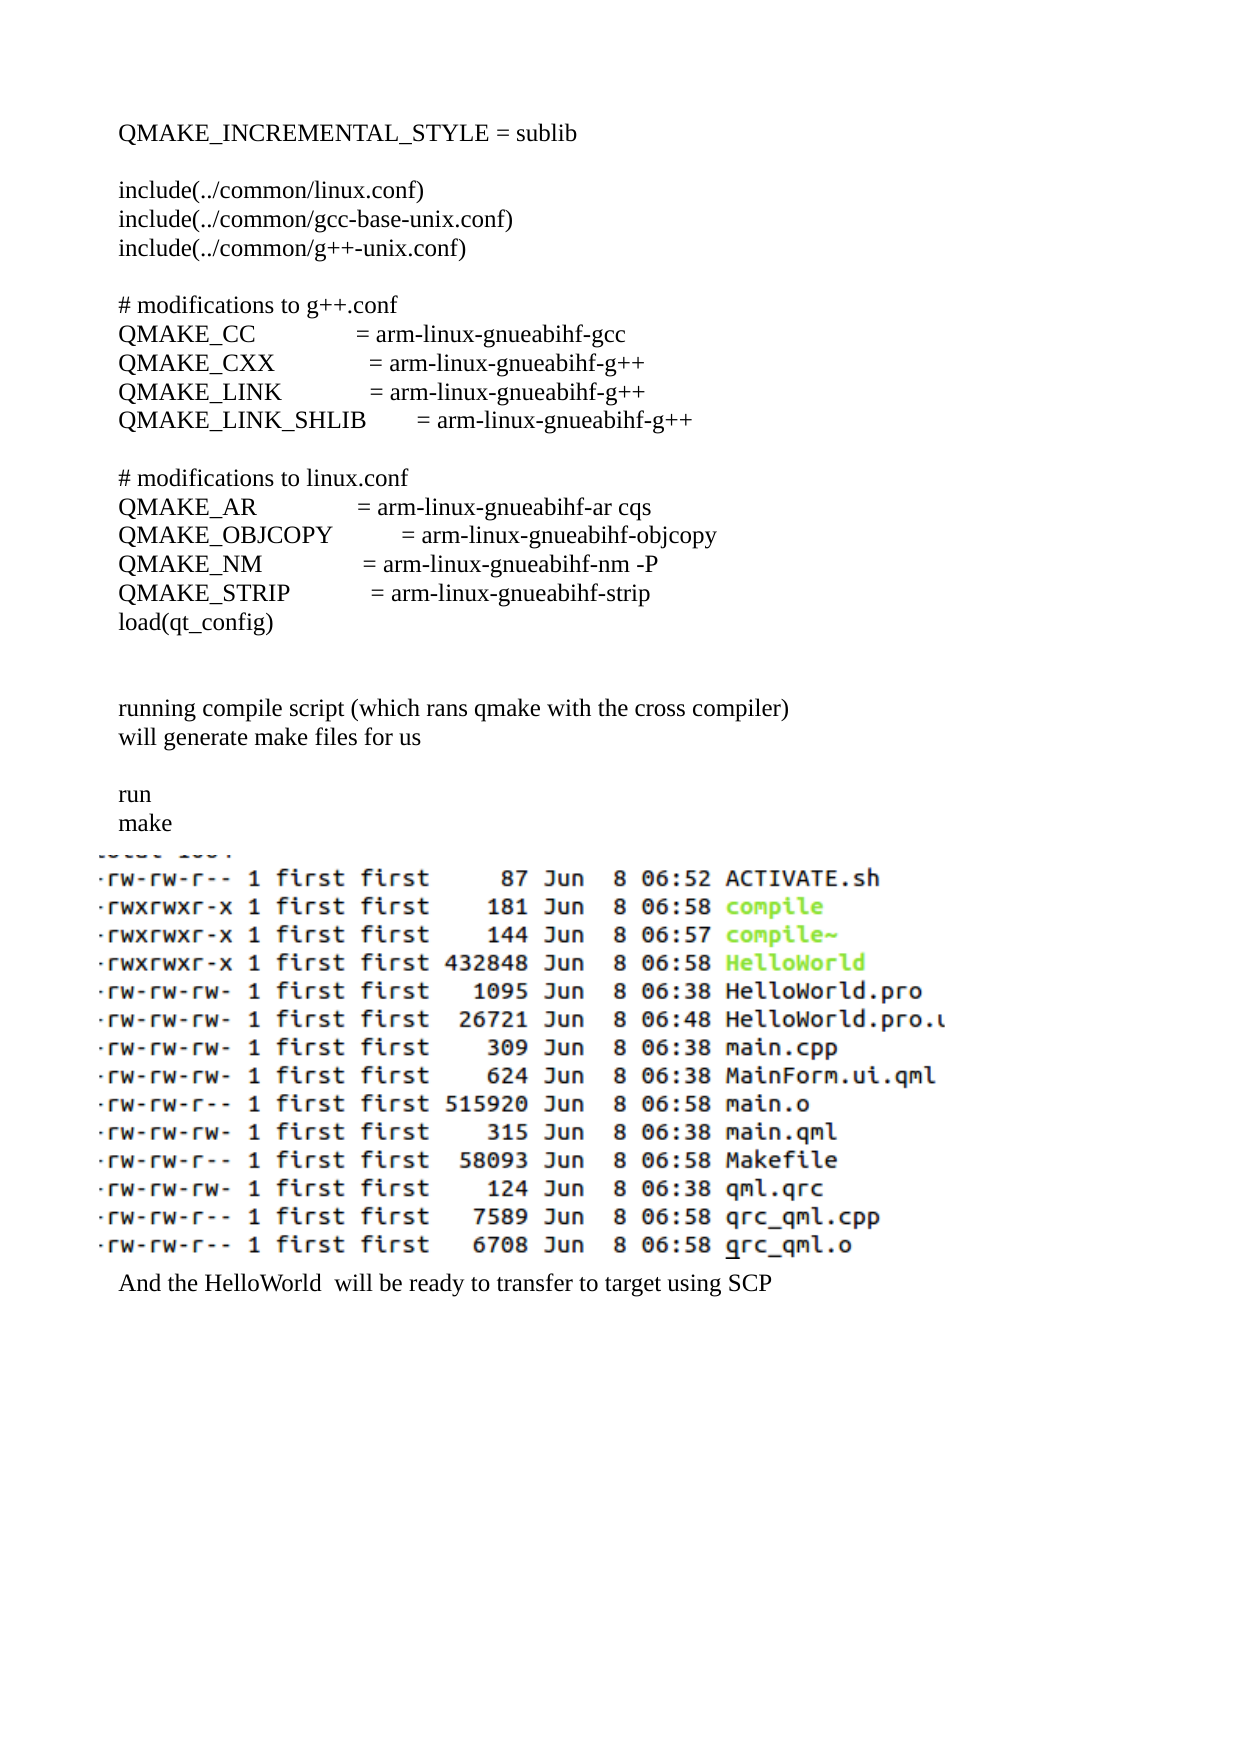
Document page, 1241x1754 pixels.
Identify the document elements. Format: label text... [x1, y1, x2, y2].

text run [118, 779, 1122, 808]
text QMAKE_STRIP = arm-linux-gnueabihf-strip [118, 578, 1122, 607]
text QMAKE_OBJCOPY = arm-linux-gnueabihf-objcopy [118, 521, 1122, 549]
text # modifications to g++.conf [118, 291, 1122, 319]
text QMAKE_NM = arm-linux-gnueabihf-nm -P [118, 549, 1122, 578]
text # modifications to linux.conf [118, 463, 1122, 492]
text load(qt_config) [118, 607, 1122, 636]
text make [118, 808, 1122, 837]
text QMAKE_AR = arm-linux-gnueabihf-ar cqs [118, 492, 1122, 521]
text QMAKE_LINK_SHLIB = arm-linux-gnueabihf-g++ [118, 406, 1122, 434]
text QMAKE_CXX = arm-linux-gnueabihf-g++ [118, 348, 1122, 377]
text include(../common/g++-unix.conf) [118, 233, 1122, 262]
text will generate make files for us [118, 722, 1122, 751]
text QMAKE_INCREMENTAL_STYLE = sublib [118, 118, 1122, 147]
text QMAKE_CC = arm-linux-gnueabihf-gcc [118, 319, 1122, 348]
text And the HelloWorld will be ready to transfer to target using SCP [118, 1268, 1122, 1297]
text running compile script (which rans qmake with the cross compiler) [118, 693, 1122, 722]
text include(../common/gcc-base-unix.conf) [118, 204, 1122, 233]
text include(../common/linux.conf) [118, 176, 1122, 204]
text QMAKE_LINK = arm-linux-gnueabihf-g++ [118, 377, 1122, 406]
picture [99, 855, 945, 1259]
